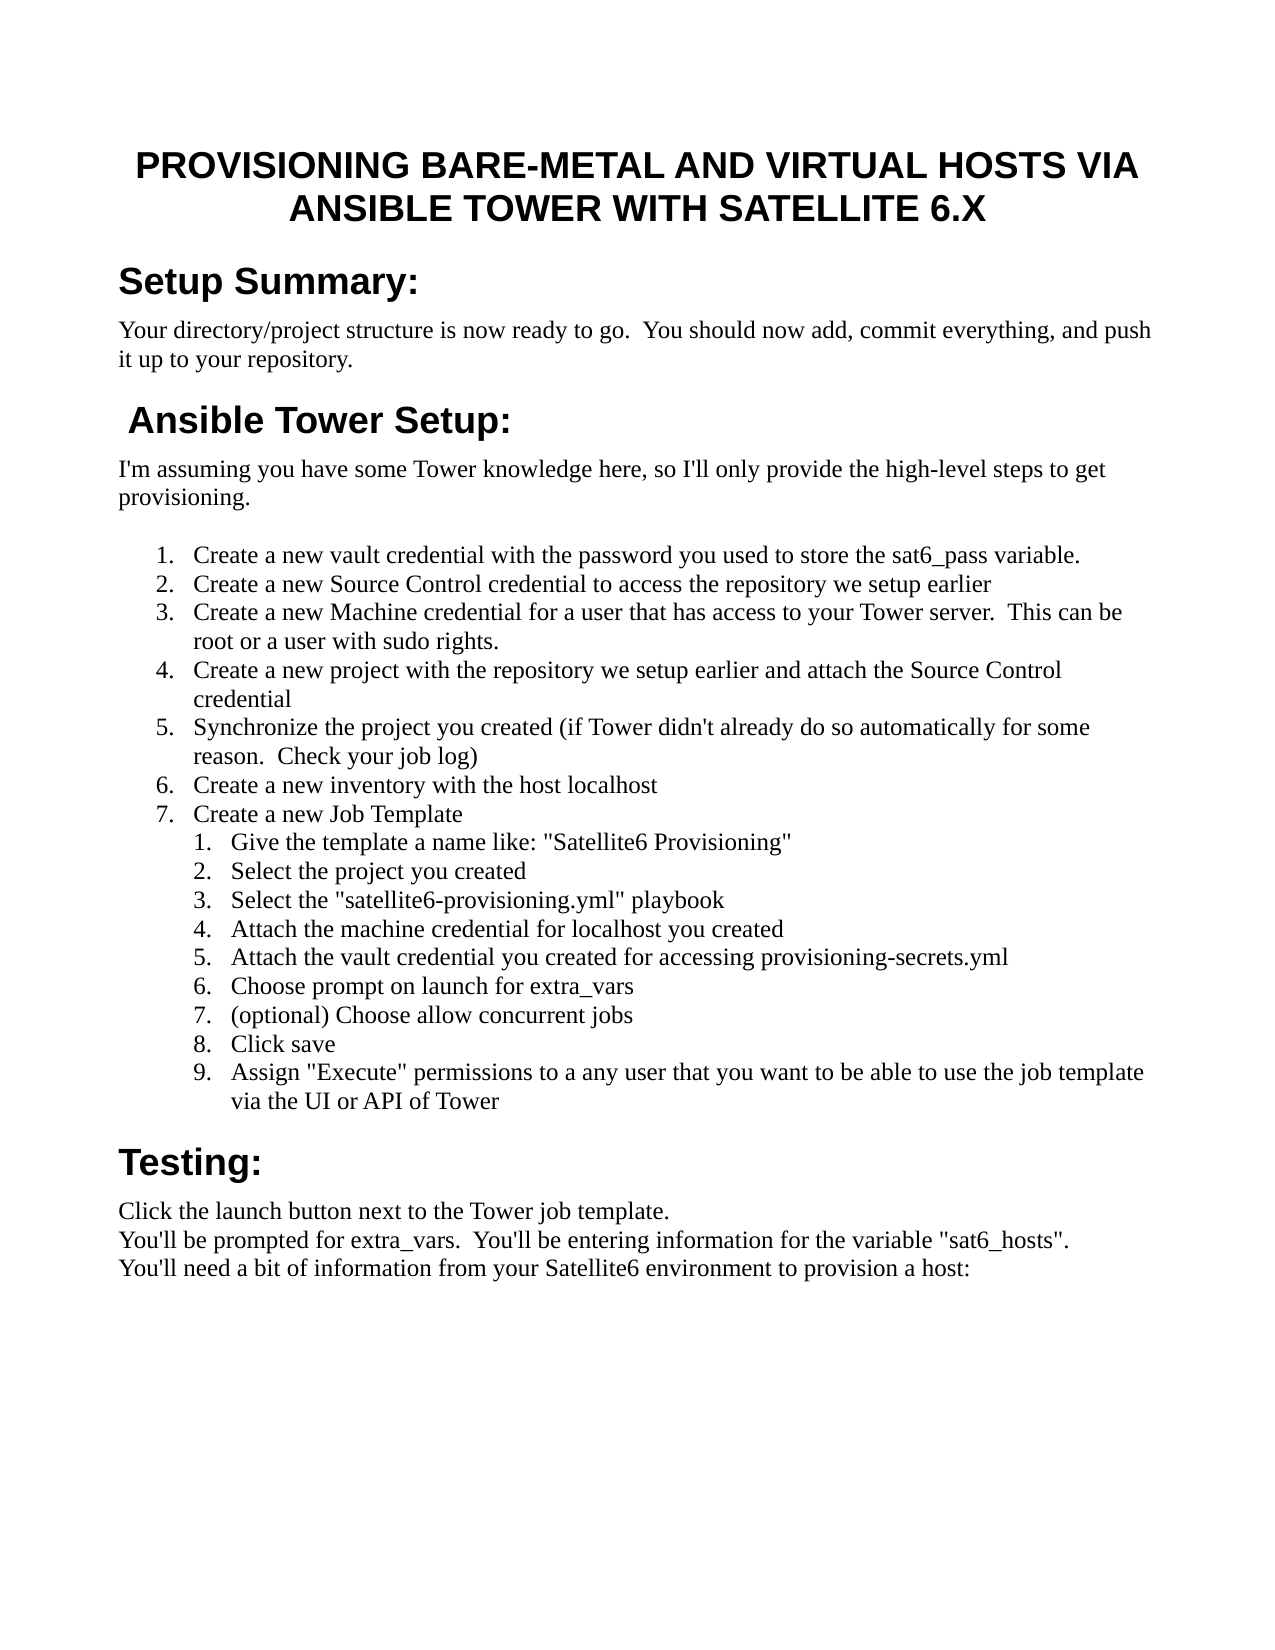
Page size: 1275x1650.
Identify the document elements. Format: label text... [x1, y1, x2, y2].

list (optional) Choose allow concurrent jobs [193, 1000, 1157, 1029]
list Assign "Execute" permissions to a any user that you want to be able to use the job template via the UI or API of Tower [193, 1057, 1157, 1115]
text Your directory/project structure is now ready to go. You should now add, commit everything, and push it up to your repository. [118, 315, 1157, 372]
list Synchronize the project you created (if Tower didn't already do so automatically for some reason. Check your job log) [156, 712, 1157, 770]
list Create a new project with the repository we setup earlier and attach the Source Control credential [156, 655, 1157, 712]
list Attach the vault credential you created for accessing provisioning-secrets.yml [193, 942, 1157, 971]
list Create a new Machine credential for a user that has access to your Tower server. This can be root or a user with sudo rights. [156, 597, 1157, 655]
text You'll be prompted for extra_vars. You'll be entering information for the variable "sat6_hosts". [118, 1225, 1157, 1253]
list Select the project you created [193, 856, 1157, 885]
list Attach the machine credential for localhost you created [193, 914, 1157, 942]
list Create a new Job Template [156, 799, 1157, 827]
list Click save [193, 1029, 1157, 1057]
text Click the launch button next to the Tower job template. [118, 1196, 1157, 1225]
list Create a new inventory with the host localhost [156, 770, 1157, 799]
list Create a new vault credential with the password you used to store the sat6_pass variable. [156, 540, 1157, 569]
text I'm assuming you have some Tower knowledge here, so I'll only provide the high-level steps to get provisioning. [118, 454, 1157, 511]
list Give the template a name like: "Satellite6 Provisioning" [193, 827, 1157, 856]
text You'll need a bit of information from your Satellite6 environment to provision a host: [118, 1253, 1157, 1282]
subtitle Setup Summary: [118, 259, 1157, 302]
list Choose prompt on launch for extra_vars [193, 971, 1157, 1000]
list Select the "satellite6-provisioning.yml" playbook [193, 885, 1157, 914]
list Create a new Source Control credential to access the repository we setup earlier [156, 569, 1157, 597]
subtitle Testing: [118, 1140, 1157, 1183]
subtitle Ansible Tower Setup: [118, 397, 1157, 441]
